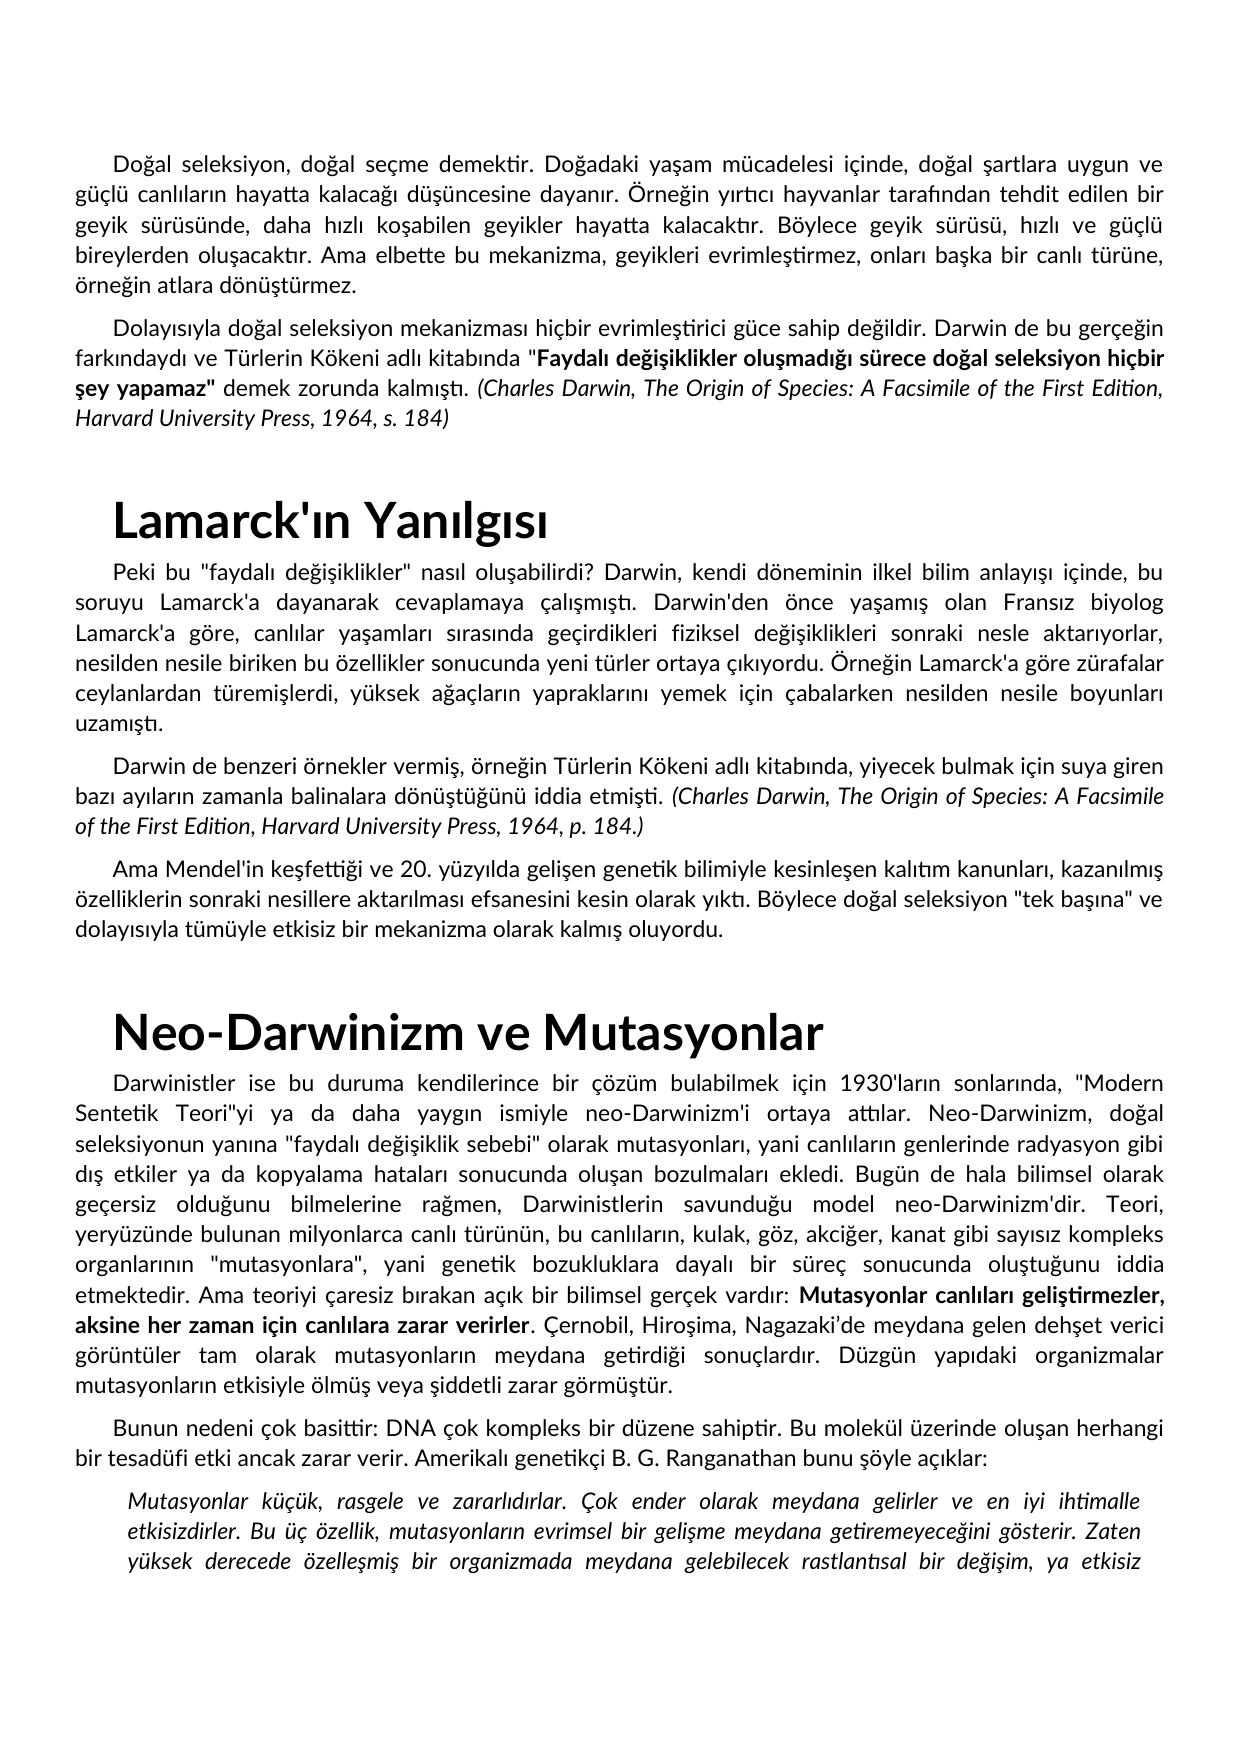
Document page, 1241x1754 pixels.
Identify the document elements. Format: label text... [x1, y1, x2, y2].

text Darwin de benzeri örnekler vermiş, örneğin Türlerin Kökeni adlı kitabında, yiyecek bulmak için suya giren bazı ayıların zamanla balinalara dönüştüğünü iddia etmişti. (Charles Darwin, The Origin of Species: A Facsimile of the First Edition, Harvard University Press, 1964, p. 184.) [75, 752, 1165, 839]
subtitle Neo-Darwinizm ve Mutasyonlar [112, 1001, 1165, 1061]
text Ama Mendel'in keşfettiği ve 20. yüzyılda gelişen genetik bilimiyle kesinleşen kalıtım kanunları, kazanılmış özelliklerin sonraki nesillere aktarılması efsanesini kesin olarak yıktı. Böylece doğal seleksiyon "tek başına" ve dolayısıyla tümüyle etkisiz bir mekanizma olarak kalmış oluyordu. [75, 855, 1165, 943]
text Mutasyonlar küçük, rasgele ve zararlıdırlar. Çok ender olarak meydana gelirler ve en iyi ihtimalle etkisizdirler. Bu üç özellik, mutasyonların evrimsel bir gelişme meydana getiremeyeceğini gösterir. Zaten yüksek derecede özelleşmiş bir organizmada meydana gelebilecek rastlantısal bir değişim, ya etkisiz [127, 1487, 1143, 1574]
text Darwinistler ise bu duruma kendilerince bir çözüm bulabilmek için 1930'ların sonlarında, "Modern Sentetik Teori"yi ya da daha yaygın ismiyle neo-Darwinizm'i ortaya attılar. Neo-Darwinizm, doğal seleksiyonun yanına "faydalı değişiklik sebebi" olarak mutasyonları, yani canlıların genlerinde radyasyon gibi dış etkiler ya da kopyalama hataları sonucunda oluşan bozulmaları ekledi. Bugün de hala bilimsel olarak geçersiz olduğunu bilmelerine rağmen, Darwinistlerin savunduğu model neo-Darwinizm'dir. Teori, yeryüzünde bulunan milyonlarca canlı türünün, bu canlıların, kulak, göz, akciğer, kanat gibi sayısız kompleks organlarının "mutasyonlara", yani genetik bozukluklara dayalı bir süreç sonucunda oluştuğunu iddia etmektedir. Ama teoriyi çaresiz bırakan açık bir bilimsel gerçek vardır: Mutasyonlar canlıları geliştirmezler, aksine her zaman için canlılara zarar verirler. Çernobil, Hiroşima, Nagazaki’de meydana gelen dehşet verici görüntüler tam olarak mutasyonların meydana getirdiği sonuçlardır. Düzgün yapıdaki organizmalar mutasyonların etkisiyle ölmüş veya şiddetli zarar görmüştür. [75, 1069, 1165, 1398]
subtitle Lamarck'ın Yanılgısı [112, 489, 1165, 549]
text Bunun nedeni çok basittir: DNA çok kompleks bir düzene sahiptir. Bu molekül üzerinde oluşan herhangi bir tesadüfi etki ancak zarar verir. Amerikalı genetikçi B. G. Ranganathan bunu şöyle açıklar: [75, 1414, 1165, 1471]
text Peki bu "faydalı değişiklikler" nasıl oluşabilirdi? Darwin, kendi döneminin ilkel bilim anlayışı içinde, bu soruyu Lamarck'a dayanarak cevaplamaya çalışmıştı. Darwin'den önce yaşamış olan Fransız biyolog Lamarck'a göre, canlılar yaşamları sırasında geçirdikleri fiziksel değişiklikleri sonraki nesle aktarıyorlar, nesilden nesile biriken bu özellikler sonucunda yeni türler ortaya çıkıyordu. Örneğin Lamarck'a göre zürafalar ceylanlardan türemişlerdi, yüksek ağaçların yapraklarını yemek için çabalarken nesilden nesile boyunları uzamıştı. [75, 558, 1165, 736]
text Doğal seleksiyon, doğal seçme demektir. Doğadaki yaşam mücadelesi içinde, doğal şartlara uygun ve güçlü canlıların hayatta kalacağı düşüncesine dayanır. Örneğin yırtıcı hayvanlar tarafından tehdit edilen bir geyik sürüsünde, daha hızlı koşabilen geyikler hayatta kalacaktır. Böylece geyik sürüsü, hızlı ve güçlü bireylerden oluşacaktır. Ama elbette bu mekanizma, geyikleri evrimleştirmez, onları başka bir canlı türüne, örneğin atlara dönüştürmez. [75, 150, 1165, 298]
text Dolayısıyla doğal seleksiyon mekanizması hiçbir evrimleştirici güce sahip değildir. Darwin de bu gerçeğin farkındaydı ve Türlerin Kökeni adlı kitabında "Faydalı değişiklikler oluşmadığı sürece doğal seleksiyon hiçbir şey yapamaz" demek zorunda kalmıştı. (Charles Darwin, The Origin of Species: A Facsimile of the First Edition, Harvard University Press, 1964, s. 184) [75, 313, 1165, 432]
